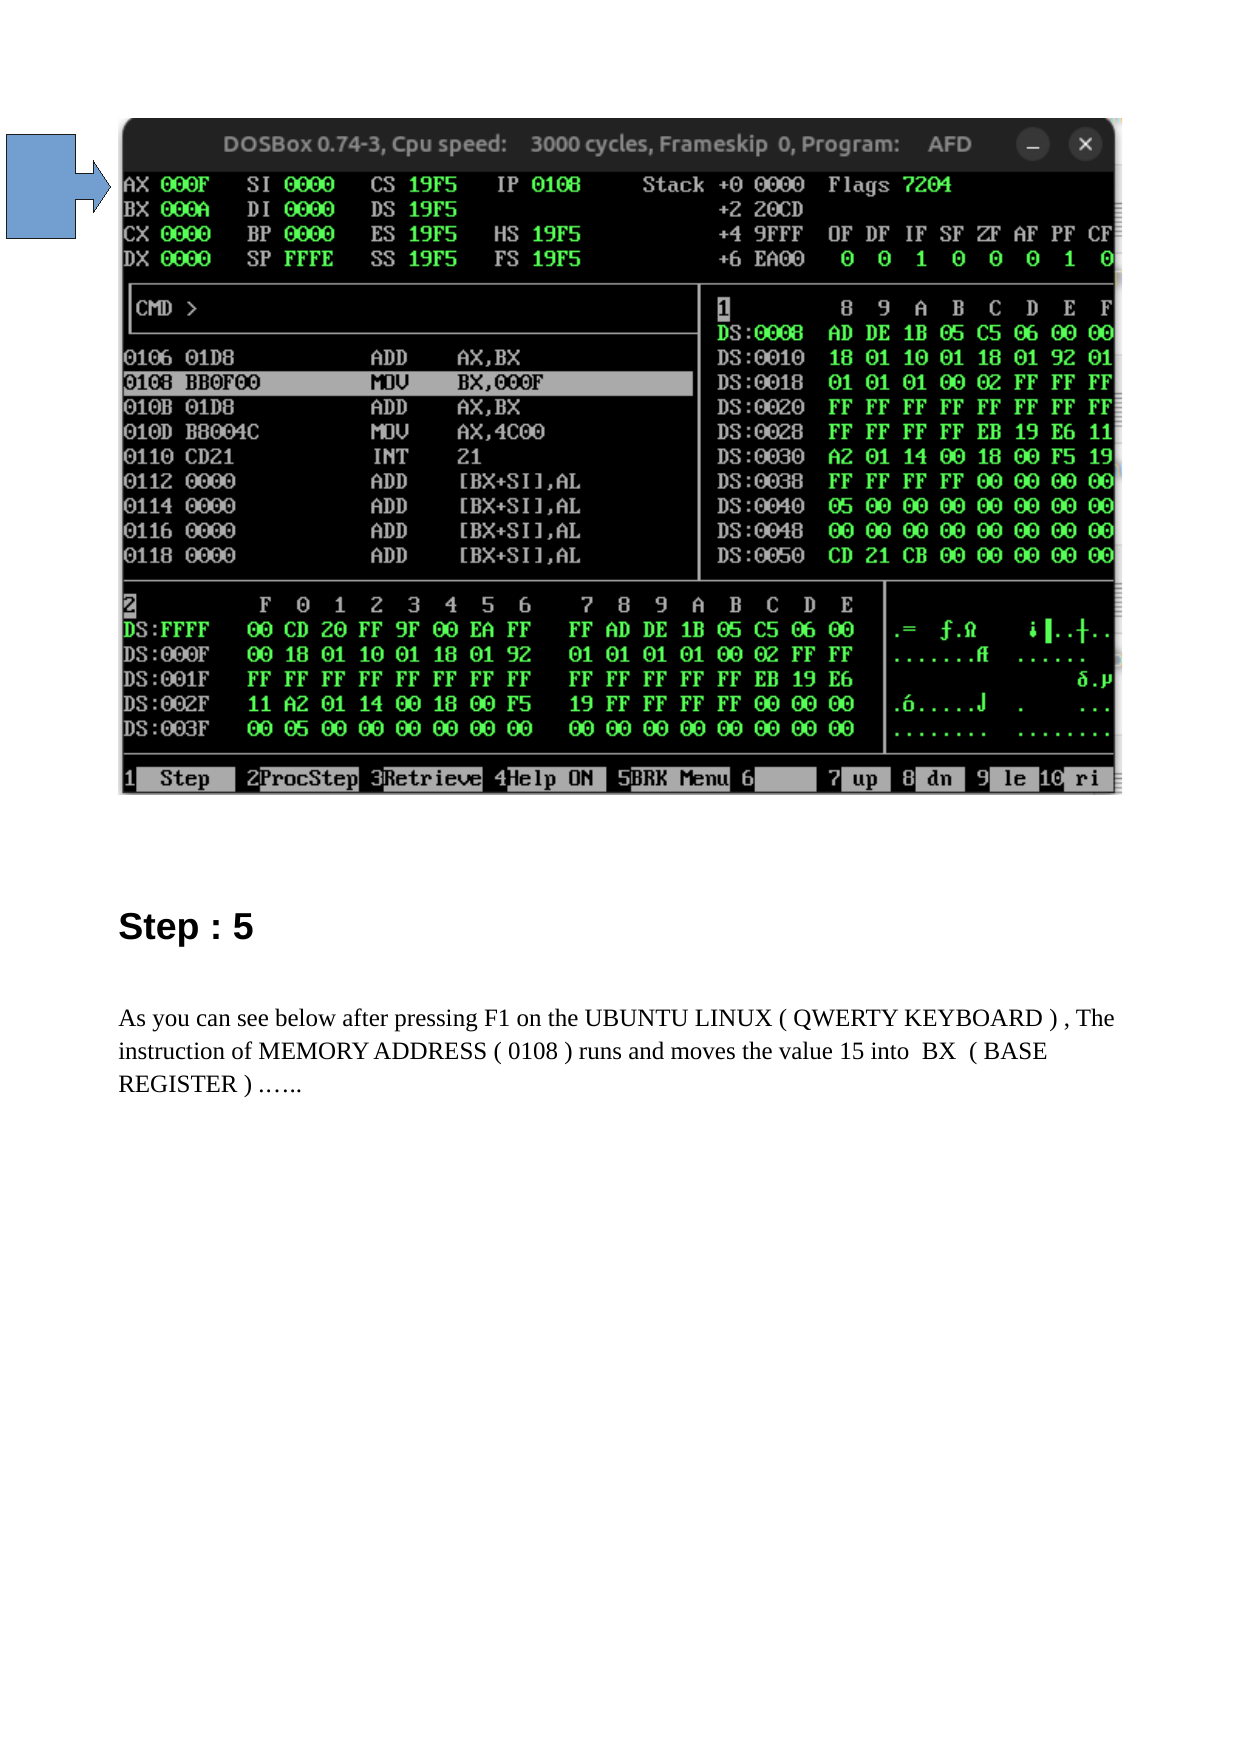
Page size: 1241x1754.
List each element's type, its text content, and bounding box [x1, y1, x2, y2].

subtitle Step : 5 [118, 904, 1122, 991]
text As you can see below after pressing F1 on the UBUNTU LINUX ( QWERTY KEYBOARD ) , The instruction of MEMORY ADDRESS ( 0108 ) runs and moves the value 15 into BX ( BASE REGISTER ) .….. [118, 1003, 1122, 1098]
picture [118, 118, 1123, 795]
